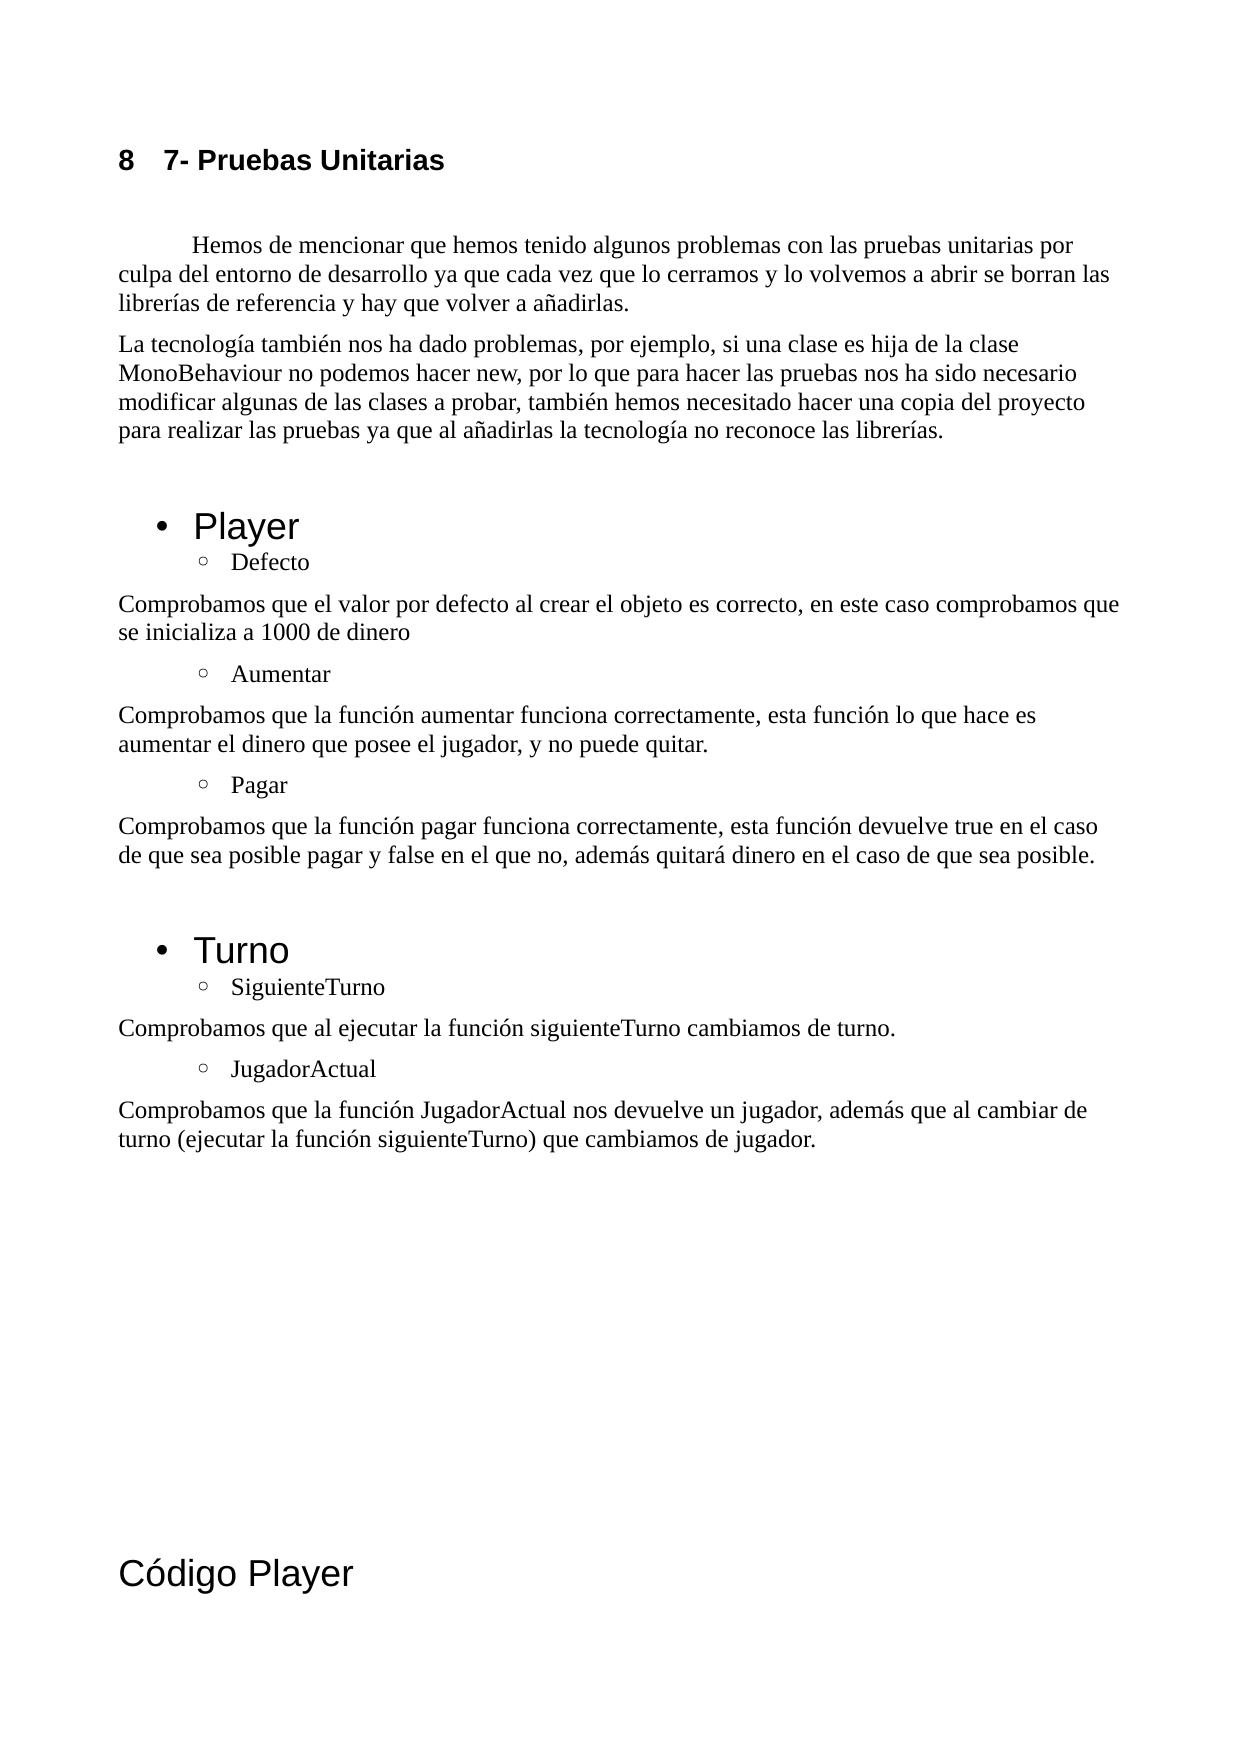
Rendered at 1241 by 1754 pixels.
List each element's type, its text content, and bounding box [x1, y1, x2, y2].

list Player [156, 504, 1122, 547]
list SiguienteTurno [193, 972, 1122, 1001]
text Comprobamos que la función JugadorActual nos devuelve un jugador, además que al cambiar de turno (ejecutar la función siguienteTurno) que cambiamos de jugador. [118, 1096, 1122, 1153]
text Comprobamos que la función aumentar funciona correctamente, esta función lo que hace es aumentar el dinero que posee el jugador, y no puede quitar. [118, 700, 1122, 757]
text Comprobamos que al ejecutar la función siguienteTurno cambiamos de turno. [118, 1013, 1122, 1042]
list Pagar [193, 770, 1122, 799]
list Turno [156, 929, 1122, 972]
text La tecnología también nos ha dado problemas, por ejemplo, si una clase es hija de la clase MonoBehaviour no podemos hacer new, por lo que para hacer las pruebas nos ha sido necesario modificar algunas de las clases a probar, también hemos necesitado hacer una copia del proyecto para realizar las pruebas ya que al añadirlas la tecnología no reconoce las librerías. [118, 329, 1122, 444]
text Hemos de mencionar que hemos tenido algunos problemas con las pruebas unitarias por culpa del entorno de desarrollo ya que cada vez que lo cerramos y lo volvemos a abrir se borran las librerías de referencia y hay que volver a añadirlas. [118, 230, 1122, 317]
list Aumentar [193, 659, 1122, 687]
list JugadorActual [193, 1054, 1122, 1083]
list Defecto [193, 547, 1122, 576]
text Comprobamos que el valor por defecto al crear el objeto es correcto, en este caso comprobamos que se inicializa a 1000 de dinero [118, 589, 1122, 646]
subtitle 7- Pruebas Unitarias [118, 143, 1122, 177]
text Código Player [118, 1551, 1122, 1594]
text Comprobamos que la función pagar funciona correctamente, esta función devuelve true en el caso de que sea posible pagar y false en el que no, además quitará dinero en el caso de que sea posible. [118, 811, 1122, 869]
